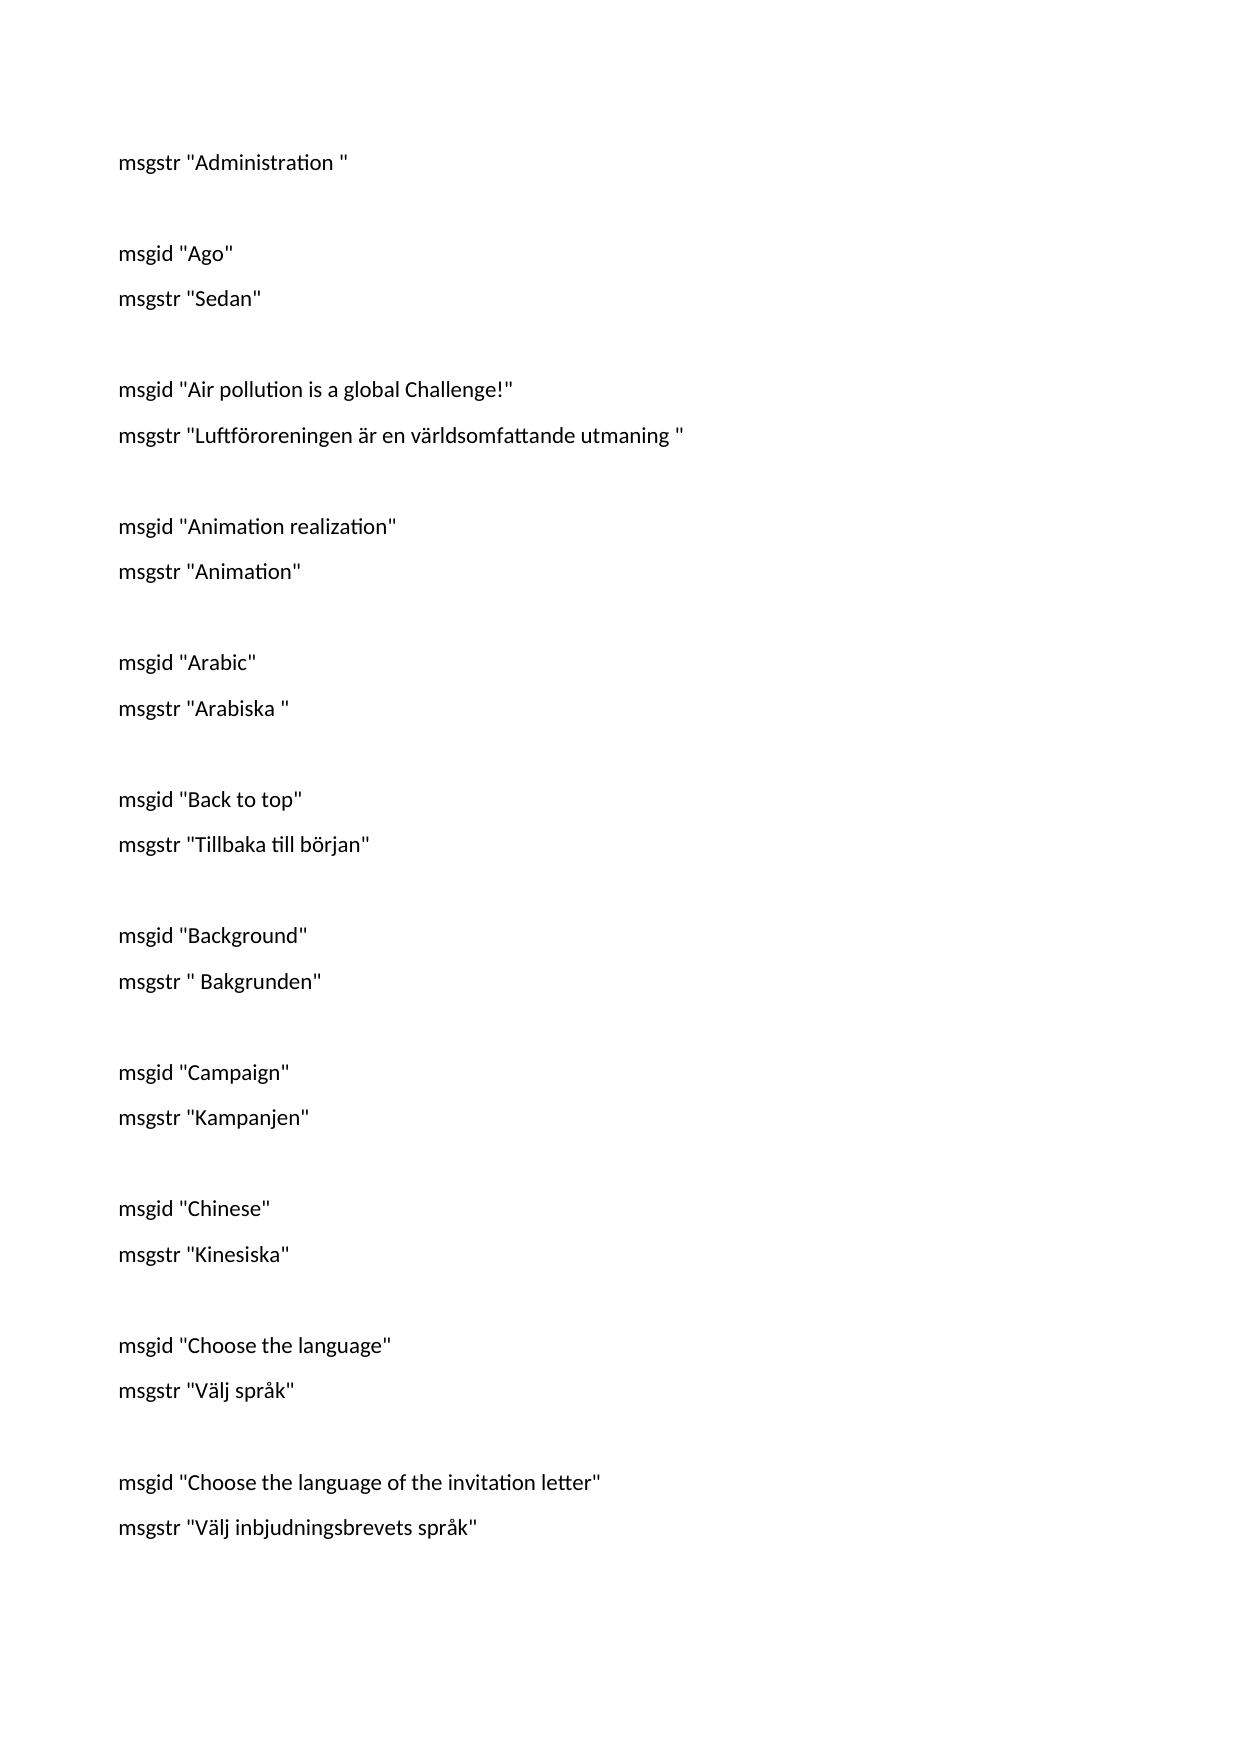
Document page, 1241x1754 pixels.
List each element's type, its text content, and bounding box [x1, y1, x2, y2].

text msgid "Ago" [118, 239, 1122, 267]
text msgstr "Kampanjen" [118, 1103, 1122, 1132]
text msgid "Choose the language of the invitation letter" [118, 1468, 1122, 1496]
text msgid "Campaign" [118, 1058, 1122, 1086]
text msgstr "Arabiska " [118, 694, 1122, 722]
text msgstr "Luftföroreningen är en världsomfattande utmaning " [118, 421, 1122, 449]
text msgstr "Kinesiska" [118, 1240, 1122, 1268]
text msgid "Air pollution is a global Challenge!" [118, 375, 1122, 403]
text msgstr " Bakgrunden" [118, 967, 1122, 995]
text msgid "Chinese" [118, 1194, 1122, 1223]
text msgid "Back to top" [118, 785, 1122, 813]
text msgstr "Sedan" [118, 284, 1122, 312]
text msgstr "Välj inbjudningsbrevets språk" [118, 1513, 1122, 1541]
text msgstr "Tillbaka till början" [118, 830, 1122, 858]
text msgid "Arabic" [118, 648, 1122, 676]
text msgstr "Animation" [118, 557, 1122, 585]
text msgstr "Välj språk" [118, 1377, 1122, 1405]
text msgid "Background" [118, 921, 1122, 949]
text msgstr "Administration " [118, 148, 1122, 176]
text msgid "Animation realization" [118, 512, 1122, 540]
text msgid "Choose the language" [118, 1331, 1122, 1359]
